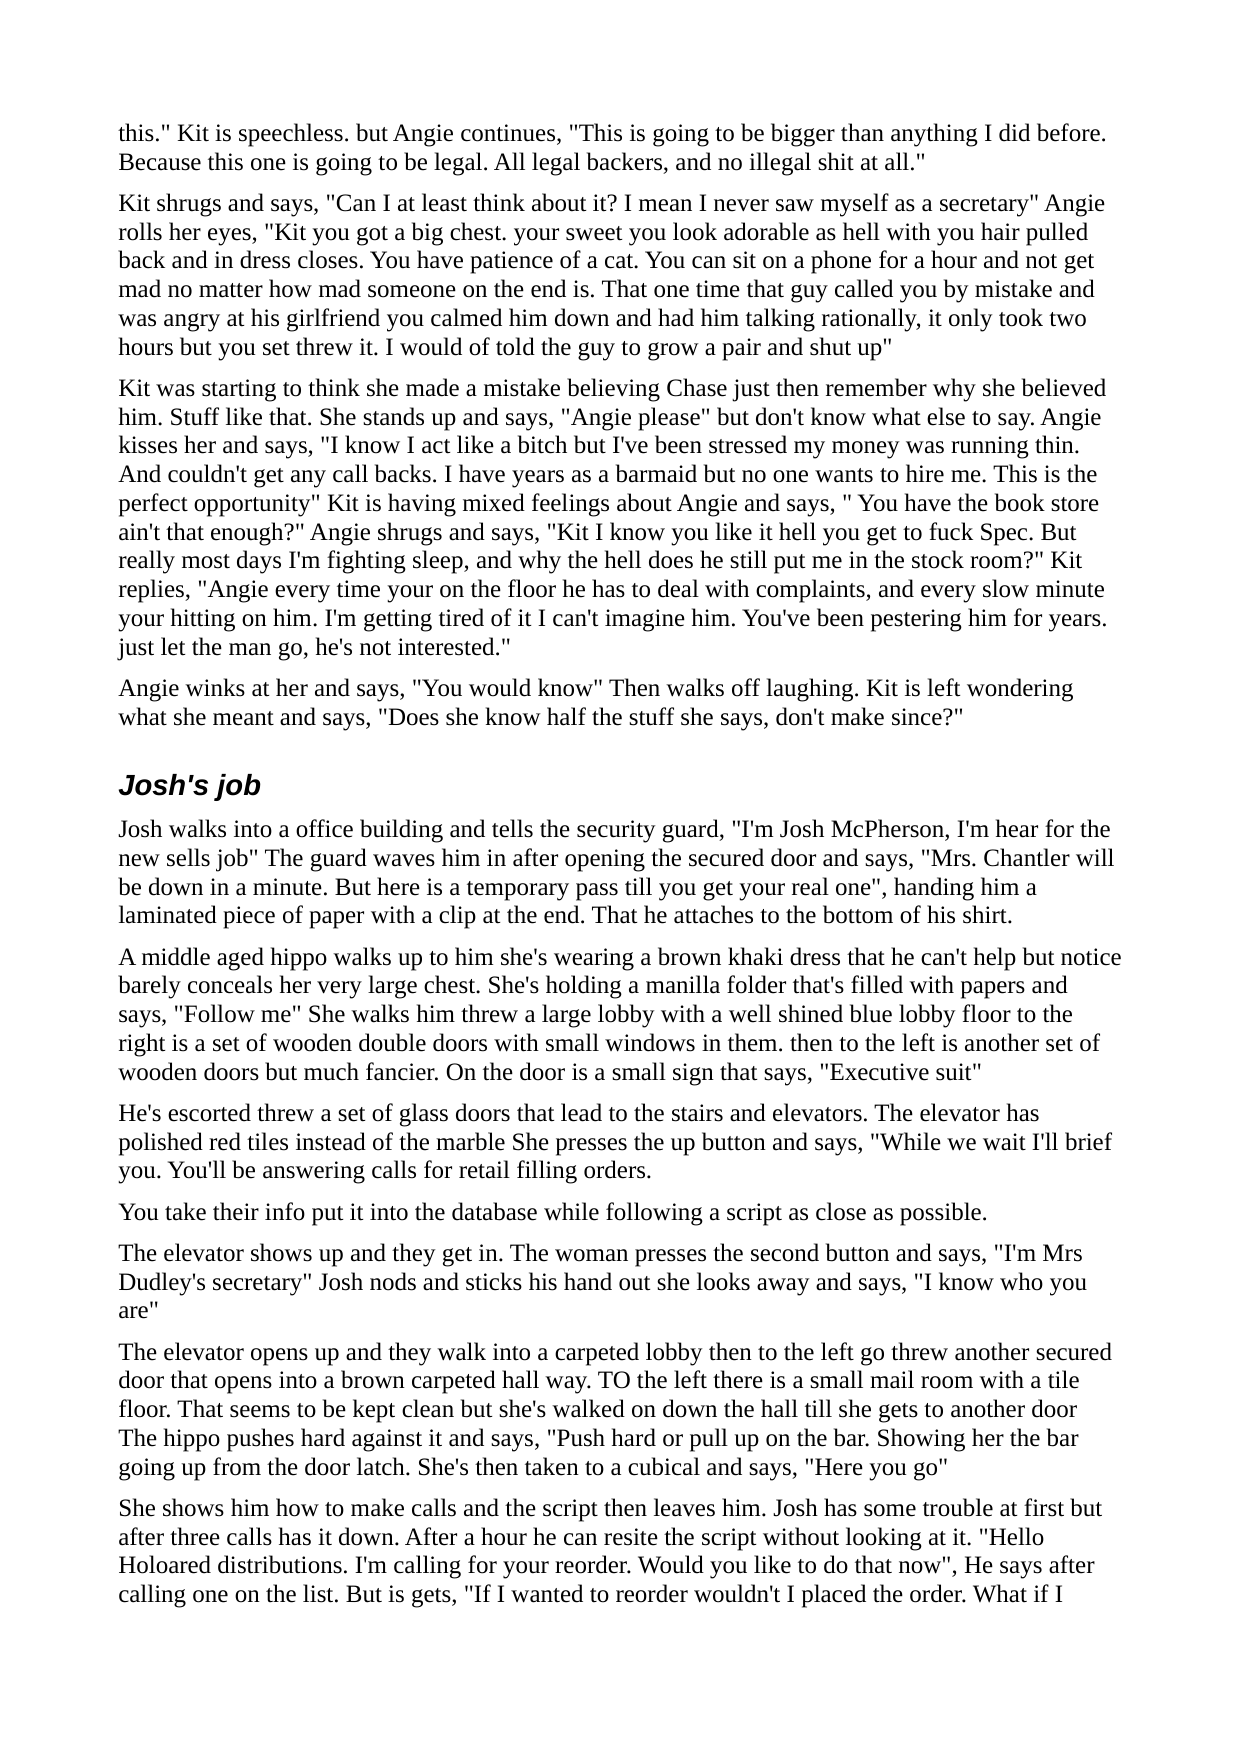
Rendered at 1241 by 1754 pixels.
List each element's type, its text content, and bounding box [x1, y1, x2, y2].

text She shows him how to make calls and the script then leaves him. Josh has some trouble at first but after three calls has it down. After a hour he can resite the script without looking at it. "Hello Holoared distributions. I'm calling for your reorder. Would you like to do that now", He says after calling one on the list. But is gets, "If I wanted to reorder wouldn't I placed the order. What if I [118, 1493, 1122, 1608]
text He's escorted threw a set of glass doors that lead to the stairs and elevators. The elevator has polished red tiles instead of the marble She presses the up button and says, "While we wait I'll brief you. You'll be answering calls for retail filling orders. [118, 1098, 1122, 1184]
subtitle Josh's job [118, 768, 1122, 802]
text The elevator shows up and they get in. The woman presses the second button and says, "I'm Mrs Dudley's secretary" Josh nods and sticks his hand out she looks away and says, "I know who you are" [118, 1238, 1122, 1324]
text Kit was starting to think she made a mistake believing Chase just then remember why she believed him. Stuff like that. She stands up and says, "Angie please" but don't know what else to say. Angie kisses her and says, "I know I act like a bitch but I've been stressed my money was running thin. And couldn't get any call backs. I have years as a barmaid but no one wants to hire me. This is the perfect opportunity" Kit is having mixed feelings about Angie and says, " You have the book store ain't that enough?" Angie shrugs and says, "Kit I know you like it hell you get to fuck Spec. But really most days I'm fighting sleep, and why the hell does he still put me in the stock room?" Kit replies, "Angie every time your on the floor he has to deal with complaints, and every slow minute your hitting on him. I'm getting tired of it I can't imagine him. You've been pestering him for years. just let the man go, he's not interested." [118, 373, 1122, 661]
text this." Kit is speechless. but Angie continues, "This is going to be bigger than anything I did before. Because this one is going to be legal. All legal backers, and no illegal shit at all." [118, 118, 1122, 176]
text A middle aged hippo walks up to him she's wearing a brown khaki dress that he can't help but notice barely conceals her very large chest. She's holding a manilla folder that's filled with papers and says, "Follow me" She walks him threw a large lobby with a well shined blue lobby floor to the right is a set of wooden double doors with small windows in them. then to the left is another set of wooden doors but much fancier. On the door is a small sign that says, "Executive suit" [118, 942, 1122, 1085]
text The elevator opens up and they walk into a carpeted lobby then to the left go threw another secured door that opens into a brown carpeted hall way. TO the left there is a small mail room with a tile floor. That seems to be kept clean but she's walked on down the hall till she gets to another door The hippo pushes hard against it and says, "Push hard or pull up on the bar. Showing her the bar going up from the door latch. She's then taken to a cubical and says, "Here you go" [118, 1337, 1122, 1480]
text Kit shrugs and says, "Can I at least think about it? I mean I never saw myself as a secretary" Angie rolls her eyes, "Kit you got a big chest. your sweet you look adorable as hell with you hair pulled back and in dress closes. You have patience of a cat. You can sit on a phone for a hour and not get mad no matter how mad someone on the end is. That one time that guy called you by mistake and was angry at his girlfriend you calmed him down and had him talking rationally, it only took two hours but you set threw it. I would of told the guy to grow a pair and shut up" [118, 188, 1122, 361]
text Josh walks into a office building and tells the security guard, "I'm Josh McPherson, I'm hear for the new sells job" The guard waves him in after opening the secured door and says, "Mrs. Chantler will be down in a minute. But here is a temporary pass till you get your real one", handing him a laminated piece of paper with a clip at the end. That he attaches to the bottom of his shirt. [118, 814, 1122, 929]
text Angie winks at her and says, "You would know" Then walks off laughing. Kit is left wondering what she meant and says, "Does she know half the stuff she says, don't make since?" [118, 673, 1122, 731]
text You take their info put it into the database while following a script as close as possible. [118, 1197, 1122, 1225]
